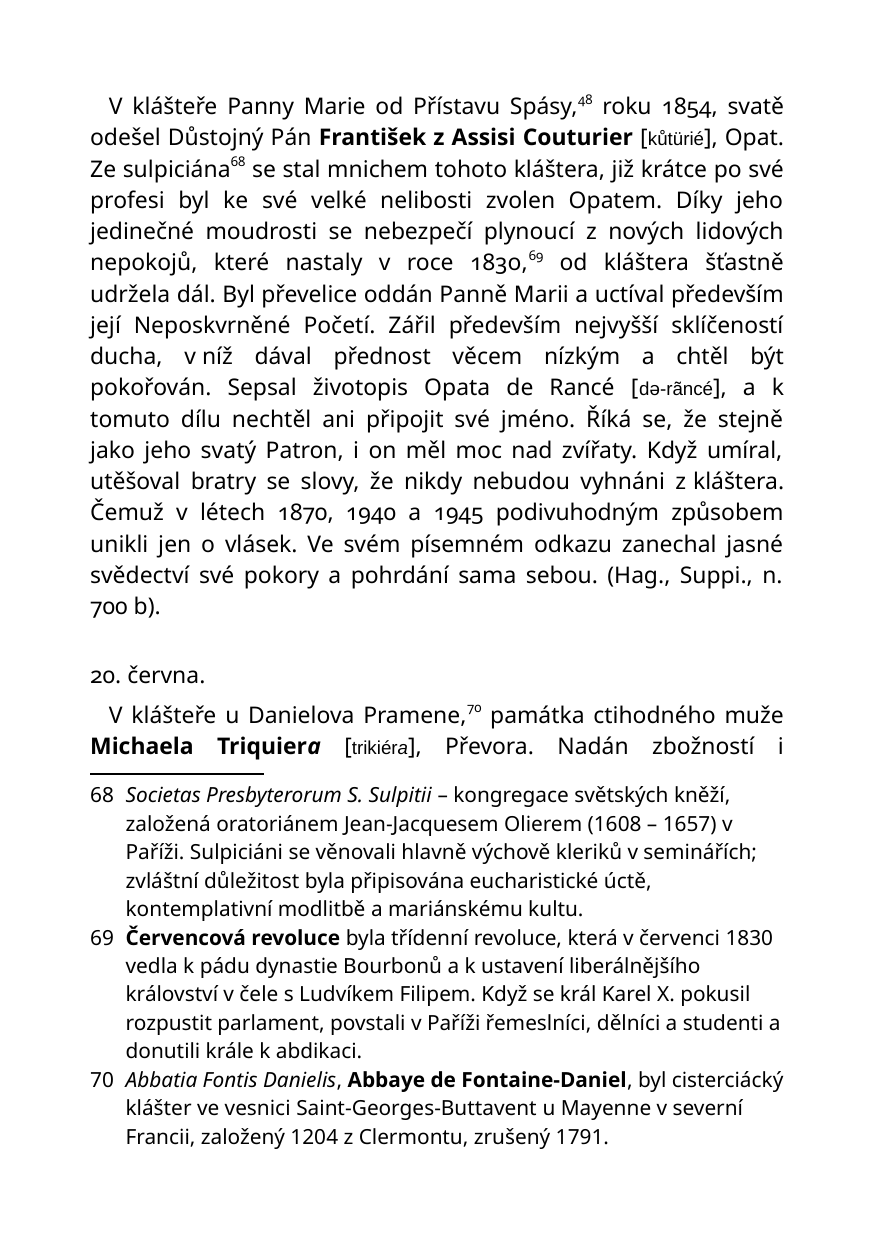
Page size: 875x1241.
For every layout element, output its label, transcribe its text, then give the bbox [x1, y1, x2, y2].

text 20. června. [90, 658, 784, 690]
text Červencová revoluce byla třídenní revoluce, která v červenci 1830 vedla k pádu dynastie Bourbonů a k ustavení liberálnějšího království v čele s Ludvíkem Filipem. Když se král Karel X. pokusil rozpustit parlament, povstali v Paříži řemeslníci, dělníci a studenti a donutili krále k abdikaci. [90, 923, 784, 1065]
text V klášteře Panny Marie od Přístavu Spásy,48 roku 1854, svatě odešel Důstojný Pán František z Assisi Couturier [kůtürié], Opat. Ze sulpiciána se stal mnichem tohoto kláštera, již krátce po své profesi byl ke své velké nelibosti zvolen Opatem. Díky jeho jedinečné moudrosti se nebezpečí plynoucí z nových lidových nepokojů, které nastaly v roce 183o, od kláštera šťastně udržela dál. Byl převelice oddán Panně Marii a uctíval především její Neposkvrněné Početí. Zářil především nejvyšší sklíčeností ducha, v níž dával přednost věcem nízkým a chtěl být pokořován. Sepsal životopis Opata de Rancé [də-rãncé], a k tomuto dílu nechtěl ani připojit své jméno. Říká se, že stejně jako jeho svatý Patron, i on měl moc nad zvířaty. Když umíral, utěšoval bratry se slovy, že nikdy nebudou vyhnáni z kláštera. Čemuž v létech 1870, 1940 a 1945 podivuhodným způsobem unikli jen o vlásek. Ve svém písemném odkazu zanechal jasné svědectví své pokory a pohrdání sama sebou. (Hag., Suppi., n. 700 b). [90, 90, 784, 621]
text V klášteře u Danielova Pramene, památka ctihodného muže Michaela Triquiera [trikiéra], Převora. Nadán zbožností i [90, 699, 784, 761]
text Societas Presbyterorum S. Sulpitii – kongregace světských kněží, založená oratoriánem Jean-Jacquesem Olierem (1608 – 1657) v Paříži. Sulpiciáni se věnovali hlavně výchově kleriků v seminářích; zvláštní důležitost byla připisována eucharistické úctě, kontemplativní modlitbě a mariánskému kultu. [90, 781, 784, 923]
text Abbatia Fontis Danielis, Abbaye de Fontaine-Daniel, byl cisterciácký klášter ve vesnici Saint-Georges-Buttavent u Mayenne v severní Francii, založený 1204 z Clermontu, zrušený 1791. [90, 1065, 784, 1150]
